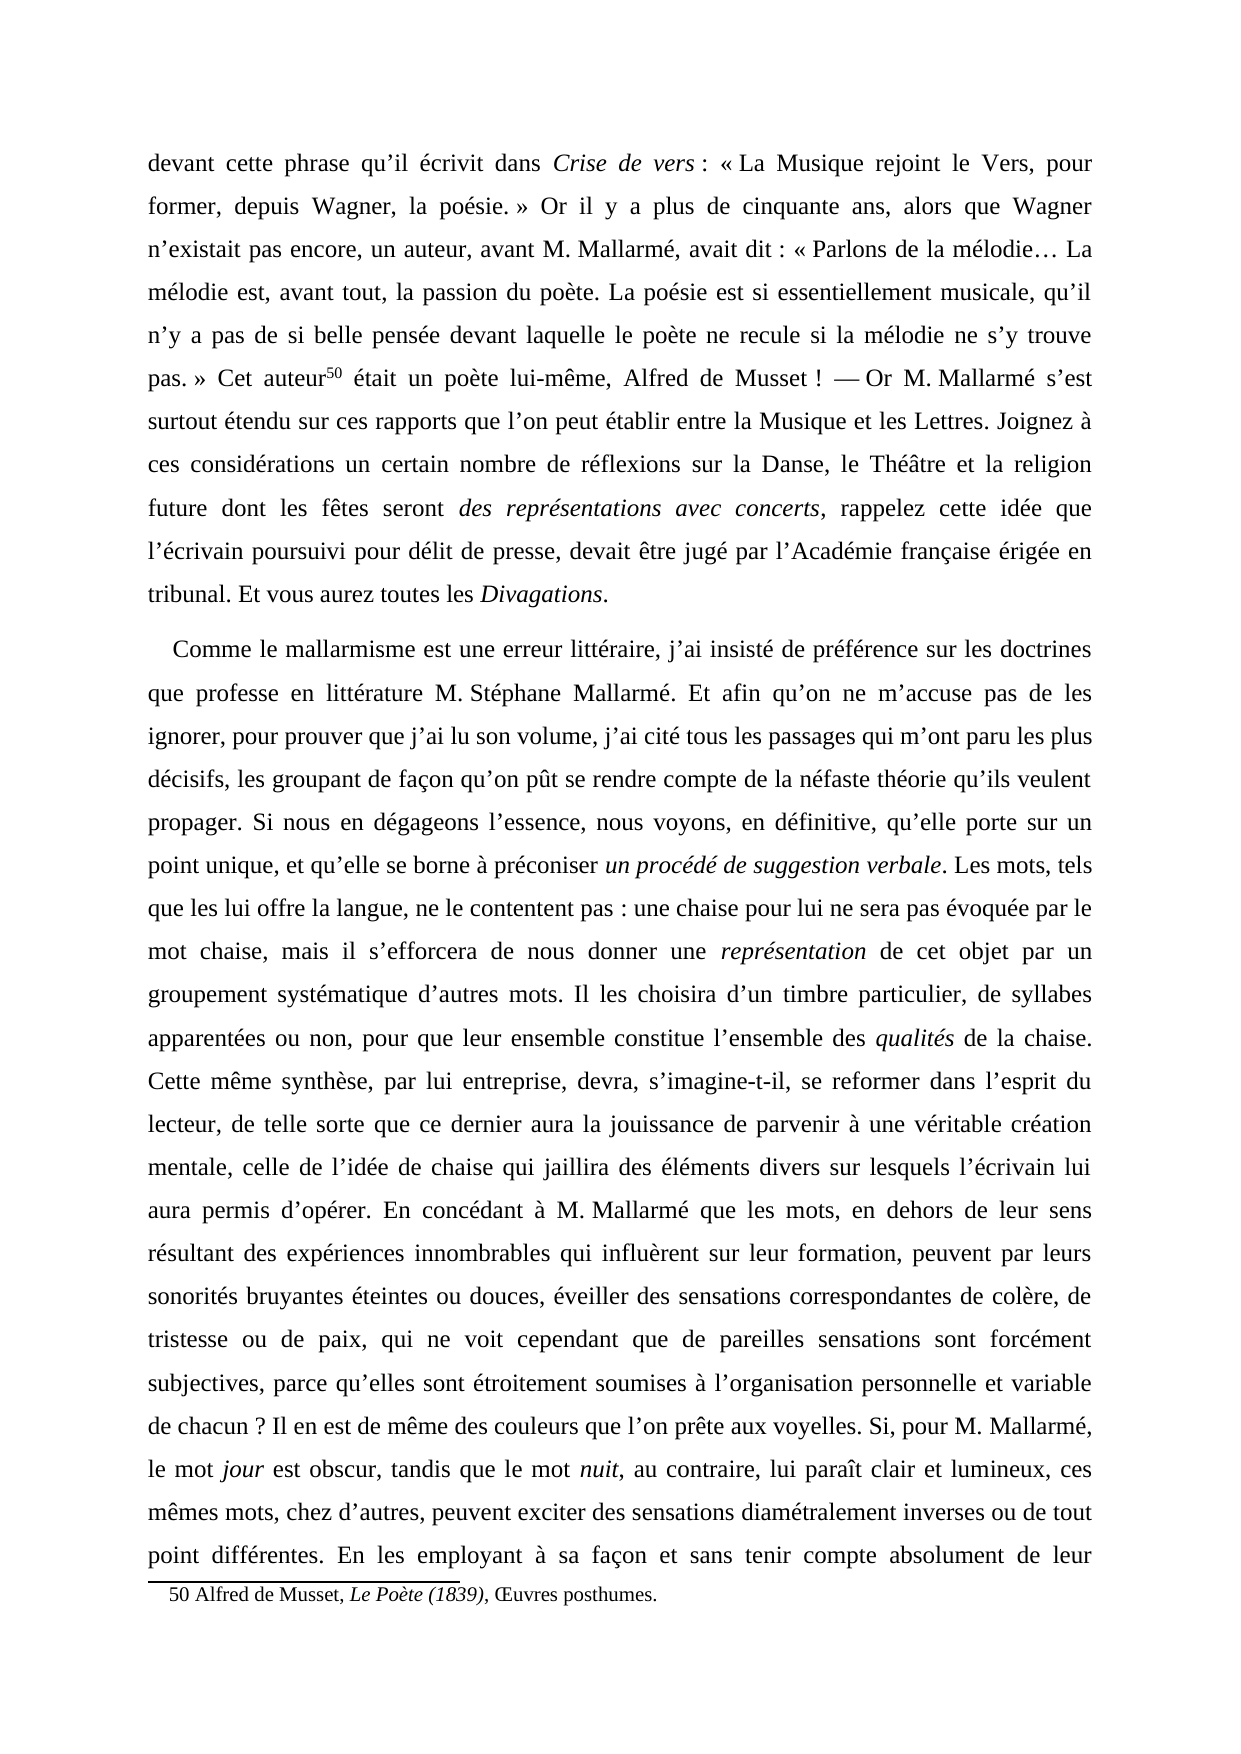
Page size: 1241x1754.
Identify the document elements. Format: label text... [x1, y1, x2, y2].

text devant cette phrase qu’il écrivit dans Crise de vers : « La Musique rejoint le Vers, pour former, depuis Wagner, la poésie. » Or il y a plus de cinquante ans, alors que Wagner n’existait pas encore, un auteur, avant M. Mallarmé, avait dit : « Parlons de la mélodie… La mélodie est, avant tout, la passion du poète. La poésie est si essentiellement musicale, qu’il n’y a pas de si belle pensée devant laquelle le poète ne recule si la mélodie ne s’y trouve pas. » Cet auteur était un poète lui-même, Alfred de Musset ! — Or M. Mallarmé s’est surtout étendu sur ces rapports que l’on peut établir entre la Musique et les Lettres. Joignez à ces considérations un certain nombre de réflexions sur la Danse, le Théâtre et la religion future dont les fêtes seront des représentations avec concerts, rappelez cette idée que l’écrivain poursuivi pour délit de presse, devait être jugé par l’Académie française érigée en tribunal. Et vous aurez toutes les Divagations. [148, 148, 1093, 608]
text Alfred de Musset, Le Poète (1839), Œuvres posthumes. [148, 1582, 1093, 1606]
text Comme le mallarmisme est une erreur littéraire, j’ai insisté de préférence sur les doctrines que professe en littérature M. Stéphane Mallarmé. Et afin qu’on ne m’accuse pas de les ignorer, pour prouver que j’ai lu son volume, j’ai cité tous les passages qui m’ont paru les plus décisifs, les groupant de façon qu’on pût se rendre compte de la néfaste théorie qu’ils veulent propager. Si nous en dégageons l’essence, nous voyons, en définitive, qu’elle porte sur un point unique, et qu’elle se borne à préconiser un procédé de suggestion verbale. Les mots, tels que les lui offre la langue, ne le contentent pas : une chaise pour lui ne sera pas évoquée par le mot chaise, mais il s’efforcera de nous donner une représentation de cet objet par un groupement systématique d’autres mots. Il les choisira d’un timbre particulier, de syllabes apparentées ou non, pour que leur ensemble constitue l’ensemble des qualités de la chaise. Cette même synthèse, par lui entreprise, devra, s’imagine-t-il, se reformer dans l’esprit du lecteur, de telle sorte que ce dernier aura la jouissance de parvenir à une véritable création mentale, celle de l’idée de chaise qui jaillira des éléments divers sur lesquels l’écrivain lui aura permis d’opérer. En concédant à M. Mallarmé que les mots, en dehors de leur sens résultant des expériences innombrables qui influèrent sur leur formation, peuvent par leurs sonorités bruyantes éteintes ou douces, éveiller des sensations correspondantes de colère, de tristesse ou de paix, qui ne voit cependant que de pareilles sensations sont forcément subjectives, parce qu’elles sont étroitement soumises à l’organisation personnelle et variable de chacun ? Il en est de même des couleurs que l’on prête aux voyelles. Si, pour M. Mallarmé, le mot jour est obscur, tandis que le mot nuit, au contraire, lui paraît clair et lumineux, ces mêmes mots, chez d’autres, peuvent exciter des sensations diamétralement inverses ou de tout point différentes. En les employant à sa façon et sans tenir compte absolument de leur [148, 634, 1093, 1569]
